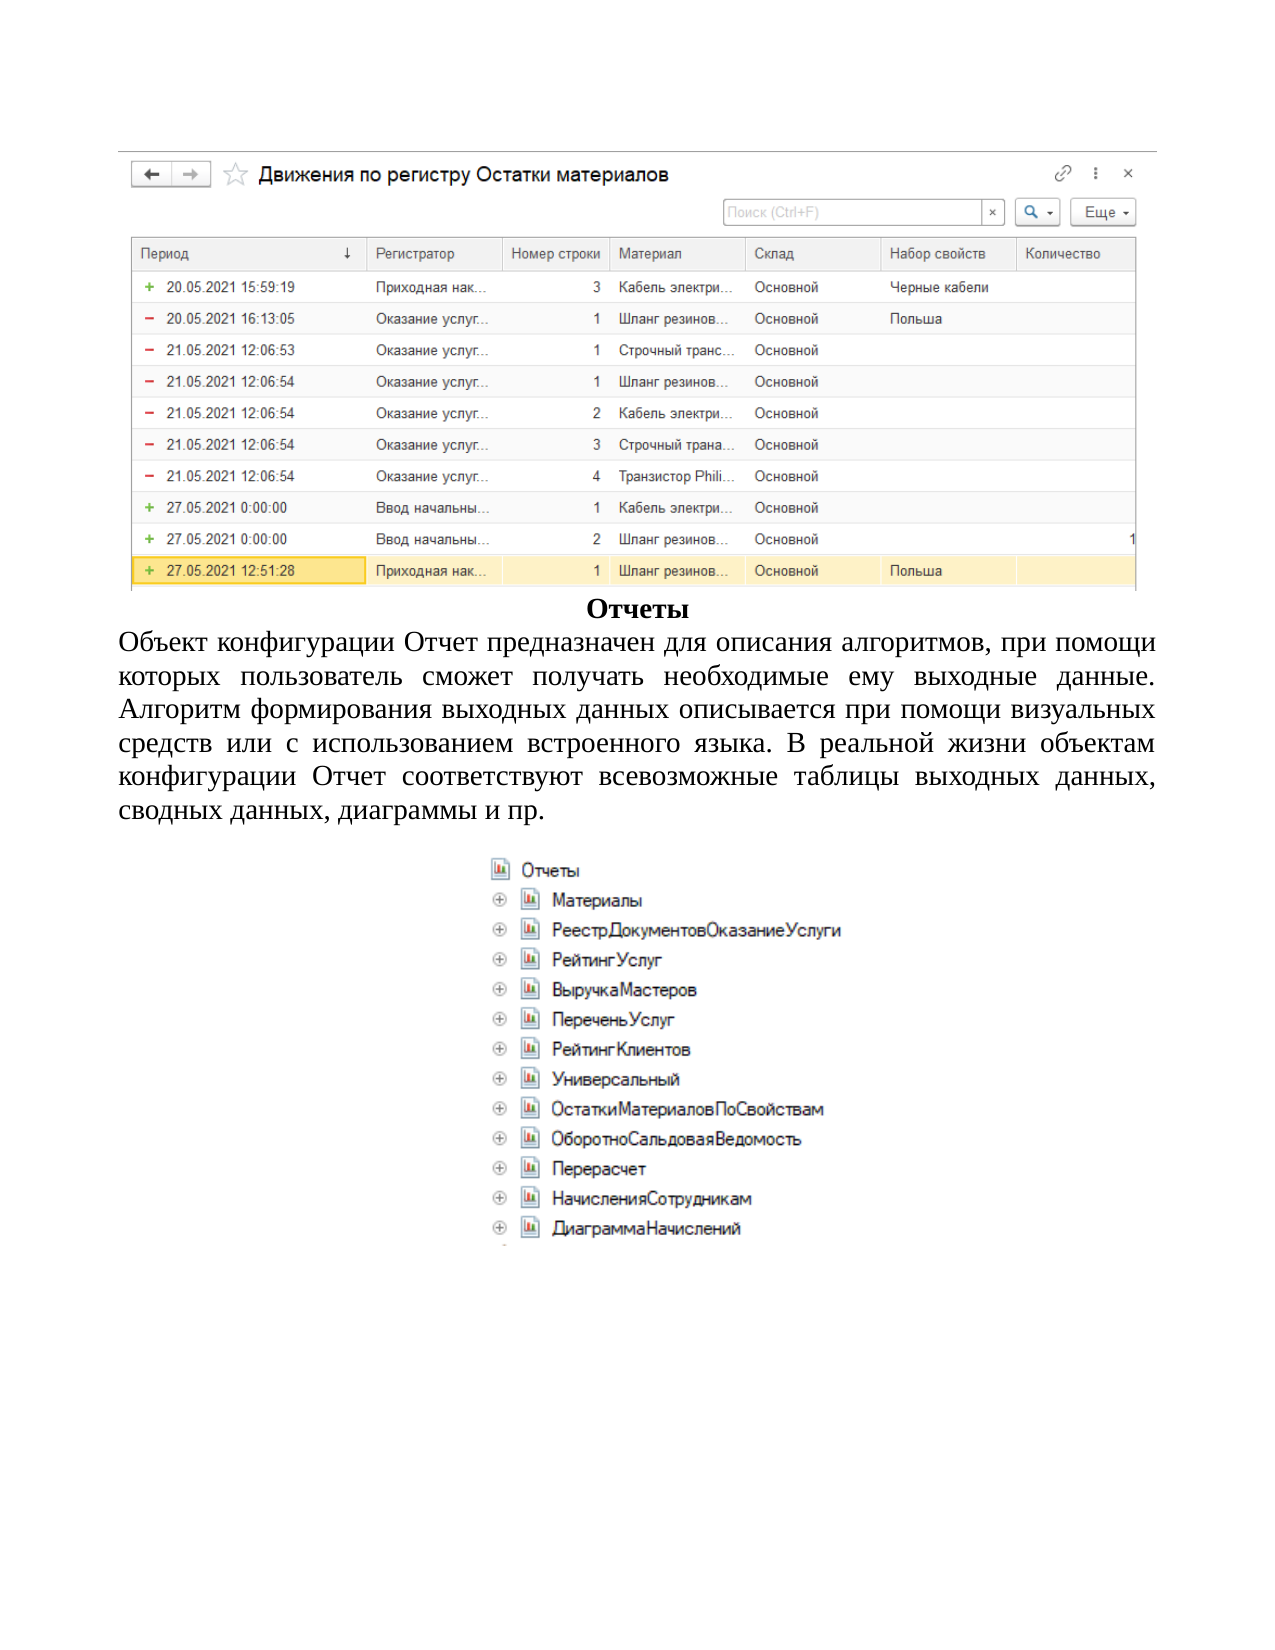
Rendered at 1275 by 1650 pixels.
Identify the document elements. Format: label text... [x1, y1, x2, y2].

text Объект конфигурации Отчет предназначен для описания алгоритмов, при помощи которых пользователь сможет получать необходимые ему выходные данные. Алгоритм формирования выходных данных описывается при помощи визуальных средств или с использованием встроенного языка. В реальной жизни объектам конфигурации Отчет соответствуют всевозможные таблицы выходных данных, сводных данных, диаграммы и пр. [118, 624, 1157, 826]
text Отчеты [118, 591, 1157, 624]
